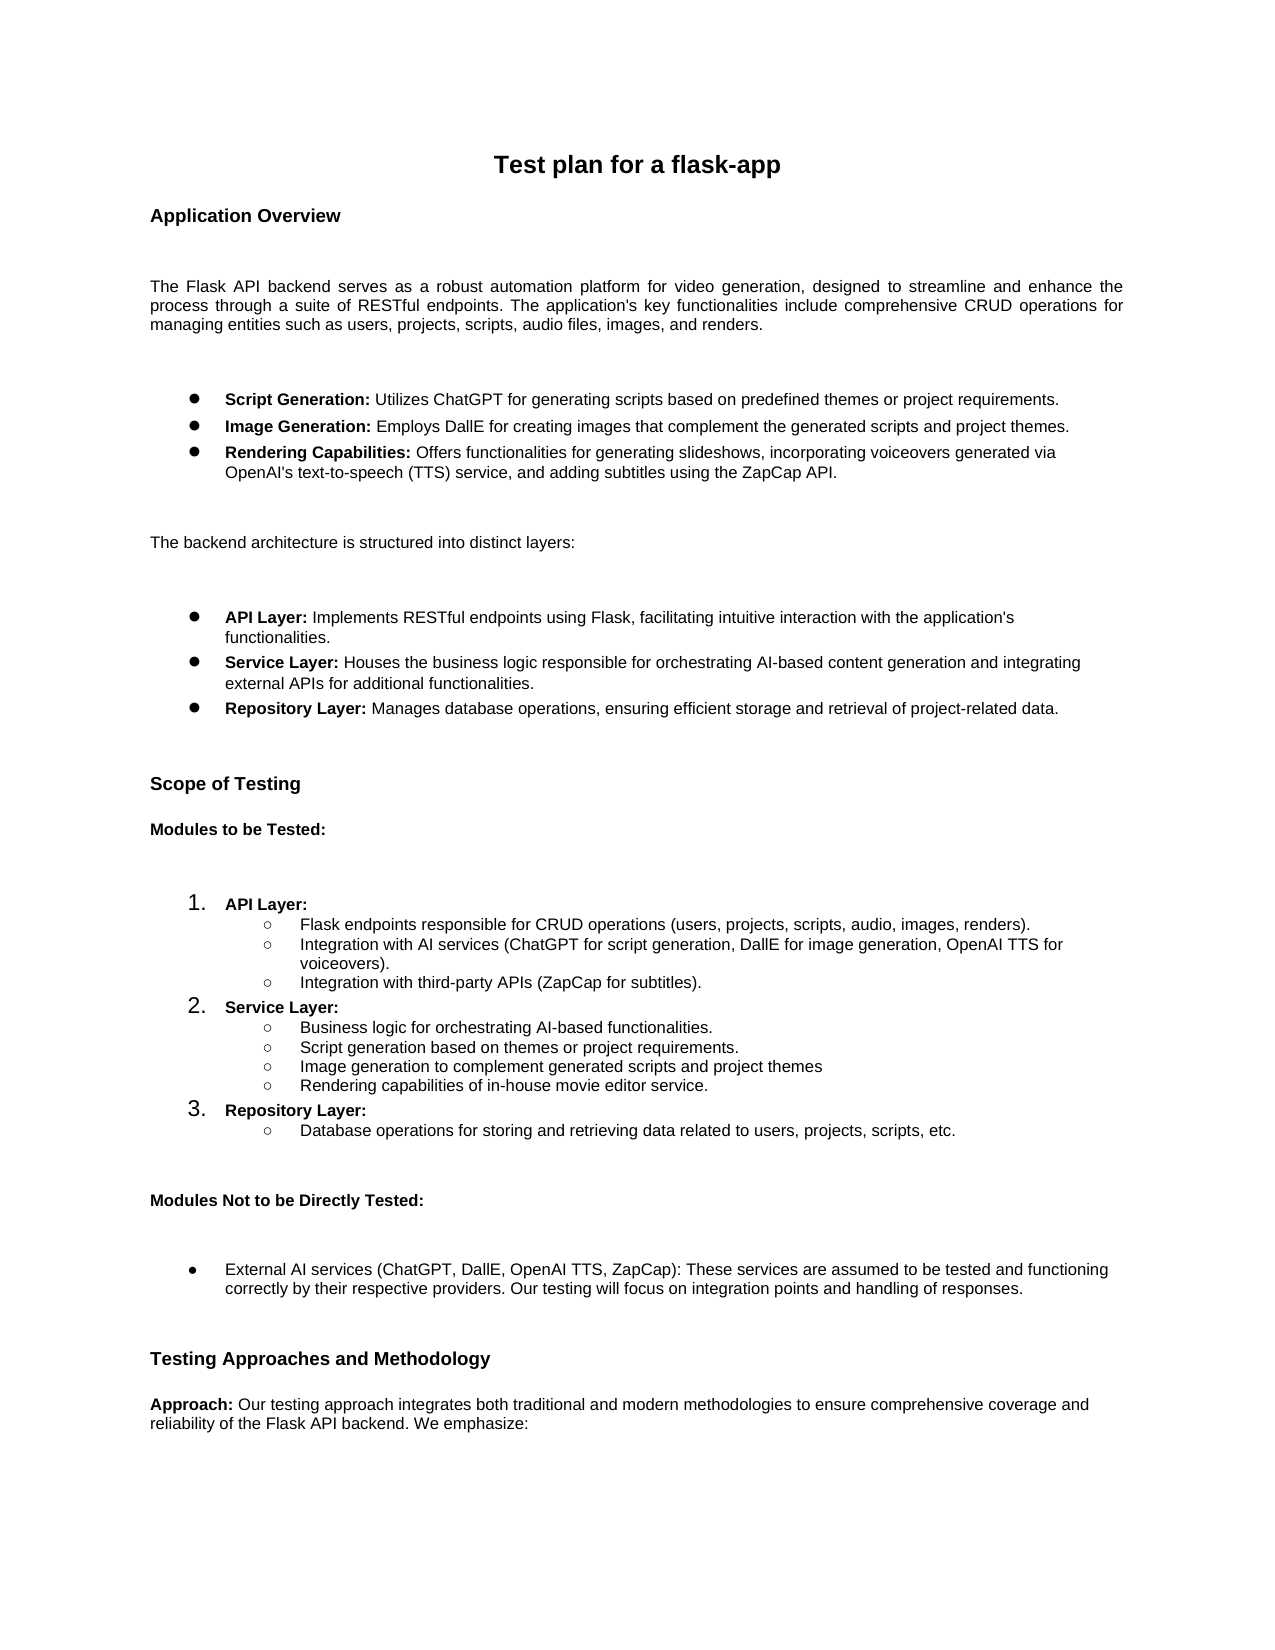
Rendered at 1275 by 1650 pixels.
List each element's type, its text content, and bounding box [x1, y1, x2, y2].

list External AI services (ChatGPT, DallE, OpenAI TTS, ZapCap): These services are assumed to be tested and functioning correctly by their respective providers. Our testing will focus on integration points and handling of responses. [187, 1259, 1125, 1298]
text Modules Not to be Directly Tested: [150, 1190, 1125, 1209]
list Flask endpoints responsible for CRUD operations (users, projects, scripts, audio, images, renders). [262, 915, 1125, 934]
list Service Layer: [187, 992, 1125, 1018]
text Approach: Our testing approach integrates both traditional and modern methodologies to ensure comprehensive coverage and reliability of the Flask API backend. We emphasize: [150, 1394, 1125, 1433]
list Database operations for storing and retrieving data related to users, projects, scripts, etc. [262, 1121, 1125, 1140]
list Script Generation: Utilizes ChatGPT for generating scripts based on predefined themes or project requirements. [187, 384, 1125, 411]
list API Layer: Implements RESTful endpoints using Flask, facilitating intuitive interaction with the application's functionalities. [187, 602, 1125, 647]
list Image Generation: Employs DallE for creating images that complement the generated scripts and project themes. [187, 411, 1125, 437]
text Application Overview [150, 205, 1125, 227]
text The Flask API backend serves as a robust automation platform for video generation, designed to streamline and enhance the process through a suite of RESTful endpoints. The application's key functionalities include comprehensive CRUD operations for managing entities such as users, projects, scripts, audio files, images, and renders. [150, 277, 1125, 334]
text Testing Approaches and Methodology [150, 1348, 1125, 1369]
list Repository Layer: [187, 1095, 1125, 1121]
list API Layer: [187, 889, 1125, 915]
text Modules to be Tested: [150, 820, 1125, 839]
list Rendering capabilities of in-house movie editor service. [262, 1076, 1125, 1095]
text The backend architecture is structured into distinct layers: [150, 532, 1125, 552]
text Test plan for a flask-app [150, 150, 1125, 179]
list Business logic for orchestrating AI-based functionalities. [262, 1018, 1125, 1037]
list Image generation to complement generated scripts and project themes [262, 1057, 1125, 1076]
list Repository Layer: Manages database operations, ensuring efficient storage and retrieval of project-related data. [187, 693, 1125, 719]
text Scope of Testing [150, 773, 1125, 795]
list Script generation based on themes or project requirements. [262, 1037, 1125, 1057]
list Service Layer: Houses the business logic responsible for orchestrating AI-based content generation and integrating external APIs for additional functionalities. [187, 647, 1125, 693]
list Integration with AI services (ChatGPT for script generation, DallE for image generation, OpenAI TTS for voiceovers). [262, 934, 1125, 973]
list Integration with third-party APIs (ZapCap for subtitles). [262, 973, 1125, 992]
list Rendering Capabilities: Offers functionalities for generating slideshows, incorporating voiceovers generated via OpenAI's text-to-speech (TTS) service, and adding subtitles using the ZapCap API. [187, 437, 1125, 482]
